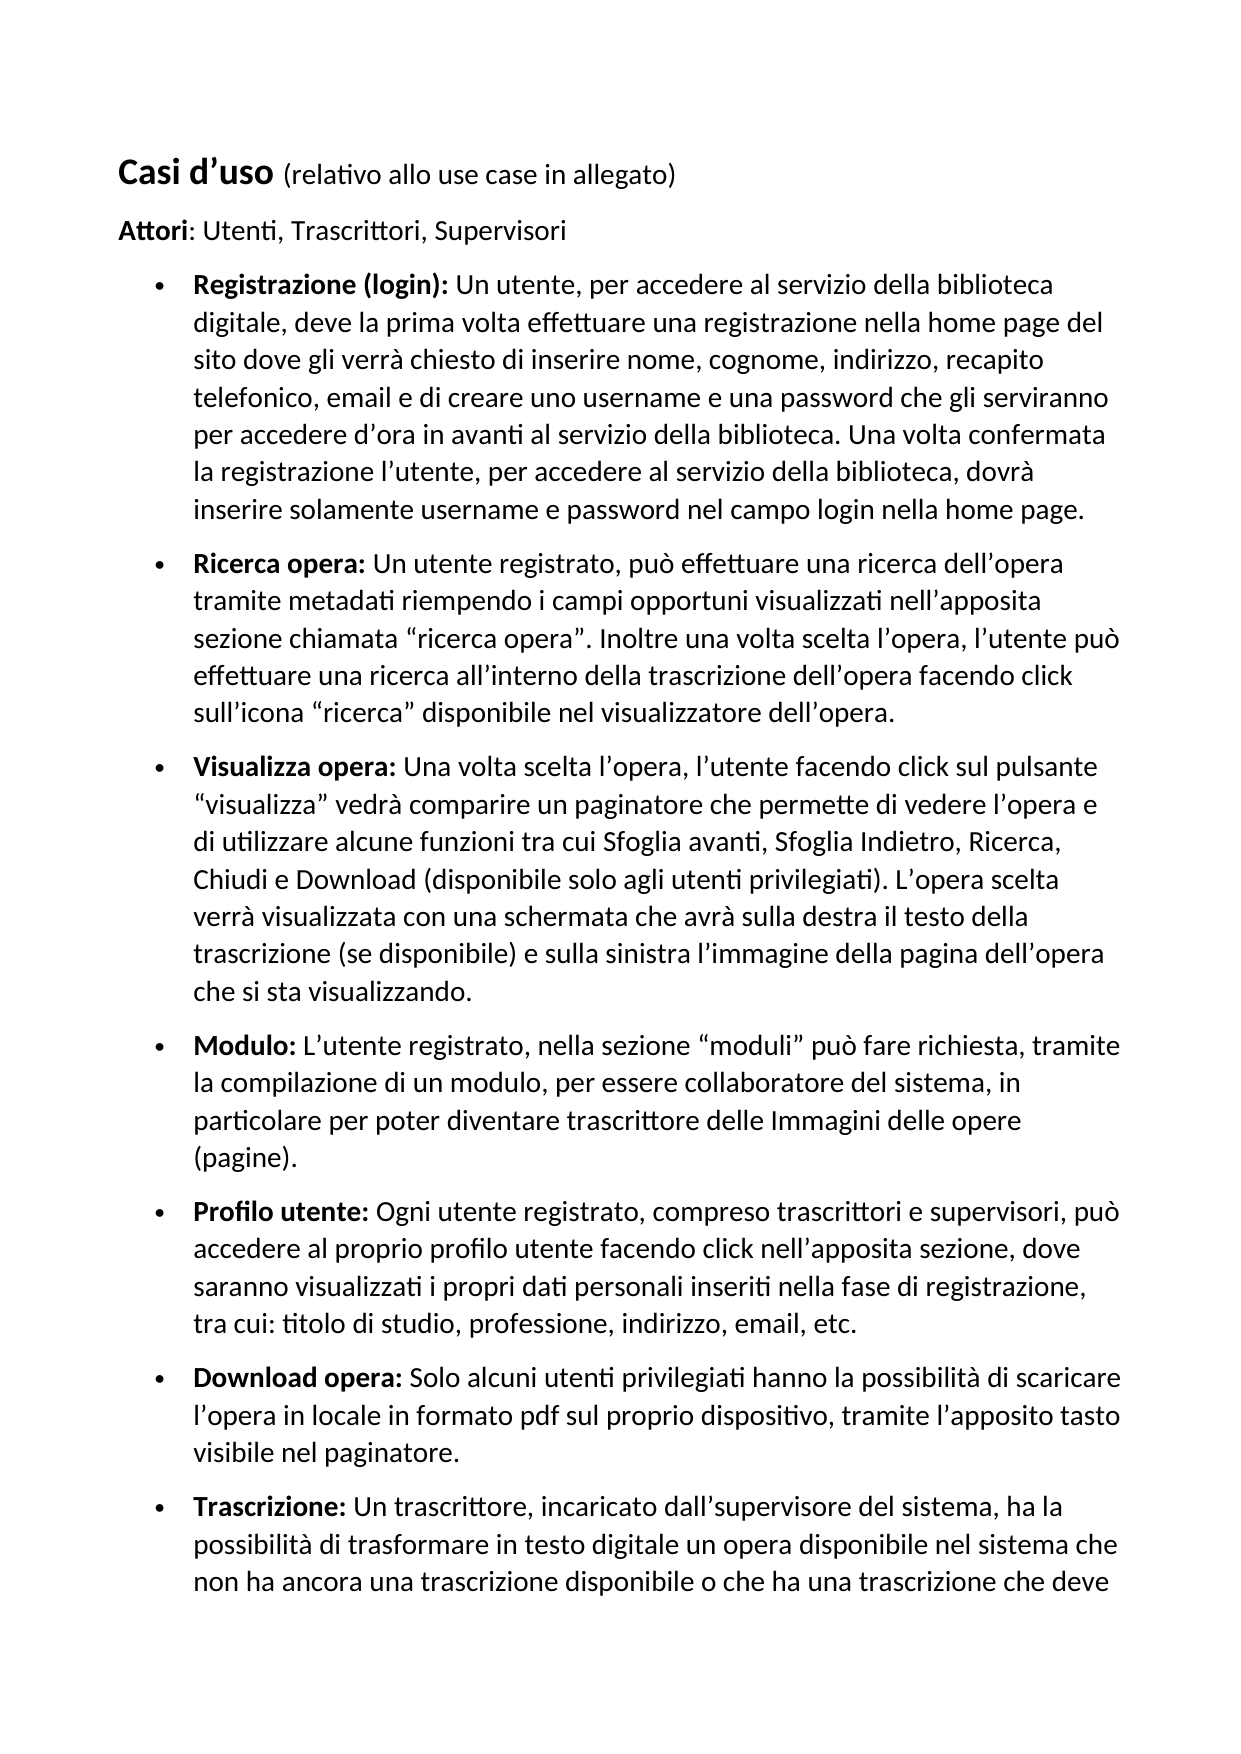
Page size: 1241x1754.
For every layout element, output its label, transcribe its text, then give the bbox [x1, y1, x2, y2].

list Registrazione (login): Un utente, per accedere al servizio della biblioteca digitale, deve la prima volta effettuare una registrazione nella home page del sito dove gli verrà chiesto di inserire nome, cognome, indirizzo, recapito telefonico, email e di creare uno username e una password che gli serviranno per accedere d’ora in avanti al servizio della biblioteca. Una volta confermata la registrazione l’utente, per accedere al servizio della biblioteca, dovrà inserire solamente username e password nel campo login nella home page. [156, 266, 1122, 526]
list Ricerca opera: Un utente registrato, può effettuare una ricerca dell’opera tramite metadati riempendo i campi opportuni visualizzati nell’apposita sezione chiamata “ricerca opera”. Inoltre una volta scelta l’opera, l’utente può effettuare una ricerca all’interno della trascrizione dell’opera facendo click sull’icona “ricerca” disponibile nel visualizzatore dell’opera. [156, 545, 1122, 730]
list Trascrizione: Un trascrittore, incaricato dall’supervisore del sistema, ha la possibilità di trasformare in testo digitale un opera disponibile nel sistema che non ha ancora una trascrizione disponibile o che ha una trascrizione che deve [156, 1488, 1122, 1599]
list Visualizza opera: Una volta scelta l’opera, l’utente facendo click sul pulsante “visualizza” vedrà comparire un paginatore che permette di vedere l’opera e di utilizzare alcune funzioni tra cui Sfoglia avanti, Sfoglia Indietro, Ricerca, Chiudi e Download (disponibile solo agli utenti privilegiati). L’opera scelta verrà visualizzata con una schermata che avrà sulla destra il testo della trascrizione (se disponibile) e sulla sinistra l’immagine della pagina dell’opera che si sta visualizzando. [156, 748, 1122, 1008]
list Download opera: Solo alcuni utenti privilegiati hanno la possibilità di scaricare l’opera in locale in formato pdf sul proprio dispositivo, tramite l’apposito tasto visibile nel paginatore. [156, 1359, 1122, 1470]
text Attori: Utenti, Trascrittori, Supervisori [118, 212, 1122, 248]
list Profilo utente: Ogni utente registrato, compreso trascrittori e supervisori, può accedere al proprio profilo utente facendo click nell’apposita sezione, dove saranno visualizzati i propri dati personali inseriti nella fase di registrazione, tra cui: titolo di studio, professione, indirizzo, email, etc. [156, 1193, 1122, 1341]
text Casi d’uso (relativo allo use case in allegato) [118, 148, 1122, 193]
list Modulo: L’utente registrato, nella sezione “moduli” può fare richiesta, tramite la compilazione di un modulo, per essere collaboratore del sistema, in particolare per poter diventare trascrittore delle Immagini delle opere (pagine). [156, 1027, 1122, 1175]
